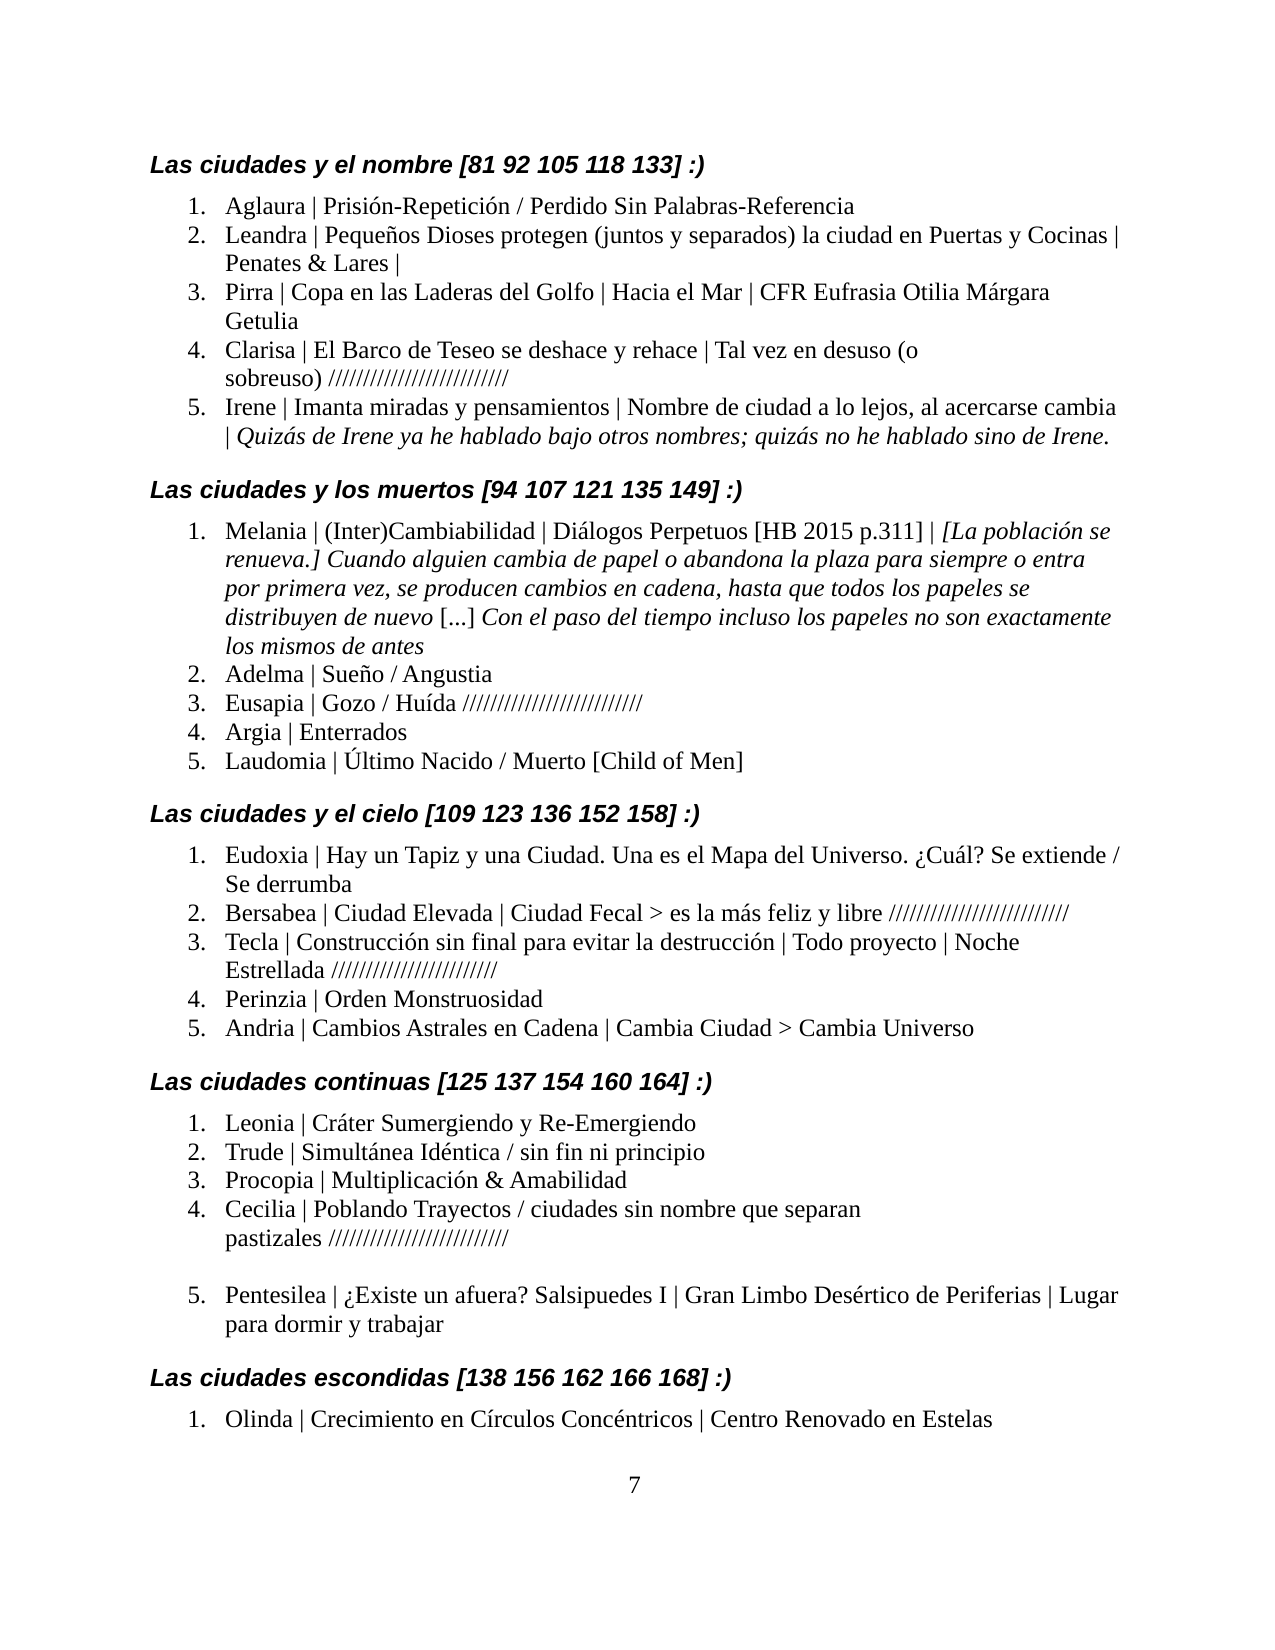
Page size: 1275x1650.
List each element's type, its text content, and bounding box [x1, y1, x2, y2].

list Andria | Cambios Astrales en Cadena | Cambia Ciudad > Cambia Universo [187, 1013, 1125, 1042]
subtitle Las ciudades y el cielo [109 123 136 152 158] :) [150, 799, 1125, 828]
list Leandra | Pequeños Dioses protegen (juntos y separados) la ciudad en Puertas y Cocinas | Penates & Lares | [187, 220, 1125, 277]
list Perinzia | Orden Monstruosidad [187, 984, 1125, 1013]
list Laudomia | Último Nacido / Muerto [Child of Men] [187, 746, 1125, 774]
list Leonia | Cráter Sumergiendo y Re-Emergiendo [187, 1108, 1125, 1137]
list Olinda | Crecimiento en Círculos Concéntricos | Centro Renovado en Estelas [187, 1404, 1125, 1433]
list Pentesilea | ¿Existe un afuera? Salsipuedes I | Gran Limbo Desértico de Periferias | Lugar para dormir y trabajar [187, 1280, 1125, 1338]
list Eudoxia | Hay un Tapiz y una Ciudad. Una es el Mapa del Universo. ¿Cuál? Se extiende / Se derrumba [187, 841, 1125, 898]
subtitle Las ciudades escondidas [138 156 162 166 168] :) [150, 1363, 1125, 1391]
list Melania | (Inter)Cambiabilidad | Diálogos Perpetuos [HB 2015 p.311] | [La población se renueva.] Cuando alguien cambia de papel o abandona la plaza para siempre o entra por primera vez, se producen cambios en cadena, hasta que todos los papeles se distribuyen de nuevo [...] Con el paso del tiempo incluso los papeles no son exactamente los mismos de antes [187, 516, 1125, 659]
list Tecla | Construcción sin final para evitar la destrucción | Todo proyecto | Noche Estrellada //////////////////////// [187, 927, 1125, 984]
subtitle Las ciudades y el nombre [81 92 105 118 133] :) [150, 150, 1125, 178]
list Eusapia | Gozo / Huída ////////////////////////// [187, 688, 1125, 717]
subtitle Las ciudades y los muertos [94 107 121 135 149] :) [150, 475, 1125, 503]
list Irene | Imanta miradas y pensamientos | Nombre de ciudad a lo lejos, al acercarse cambia | Quizás de Irene ya he hablado bajo otros nombres; quizás no he hablado sino de Irene. [187, 392, 1125, 450]
list Pirra | Copa en las Laderas del Golfo | Hacia el Mar | CFR Eufrasia Otilia Márgara Getulia [187, 277, 1125, 335]
list Procopia | Multiplicación & Amabilidad [187, 1165, 1125, 1194]
list Aglaura | Prisión-Repetición / Perdido Sin Palabras-Referencia [187, 191, 1125, 220]
list Trude | Simultánea Idéntica / sin fin ni principio [187, 1137, 1125, 1165]
list Bersabea | Ciudad Elevada | Ciudad Fecal > es la más feliz y libre ////////////////////////// [187, 898, 1125, 927]
subtitle Las ciudades continuas [125 137 154 160 164] :) [150, 1067, 1125, 1095]
list Clarisa | El Barco de Teseo se deshace y rehace | Tal vez en desuso (o sobreuso) ////////////////////////// [187, 335, 1125, 392]
list Cecilia | Poblando Trayectos / ciudades sin nombre que separan pastizales ////////////////////////// [187, 1194, 1125, 1280]
list Argia | Enterrados [187, 717, 1125, 746]
list Adelma | Sueño / Angustia [187, 659, 1125, 688]
